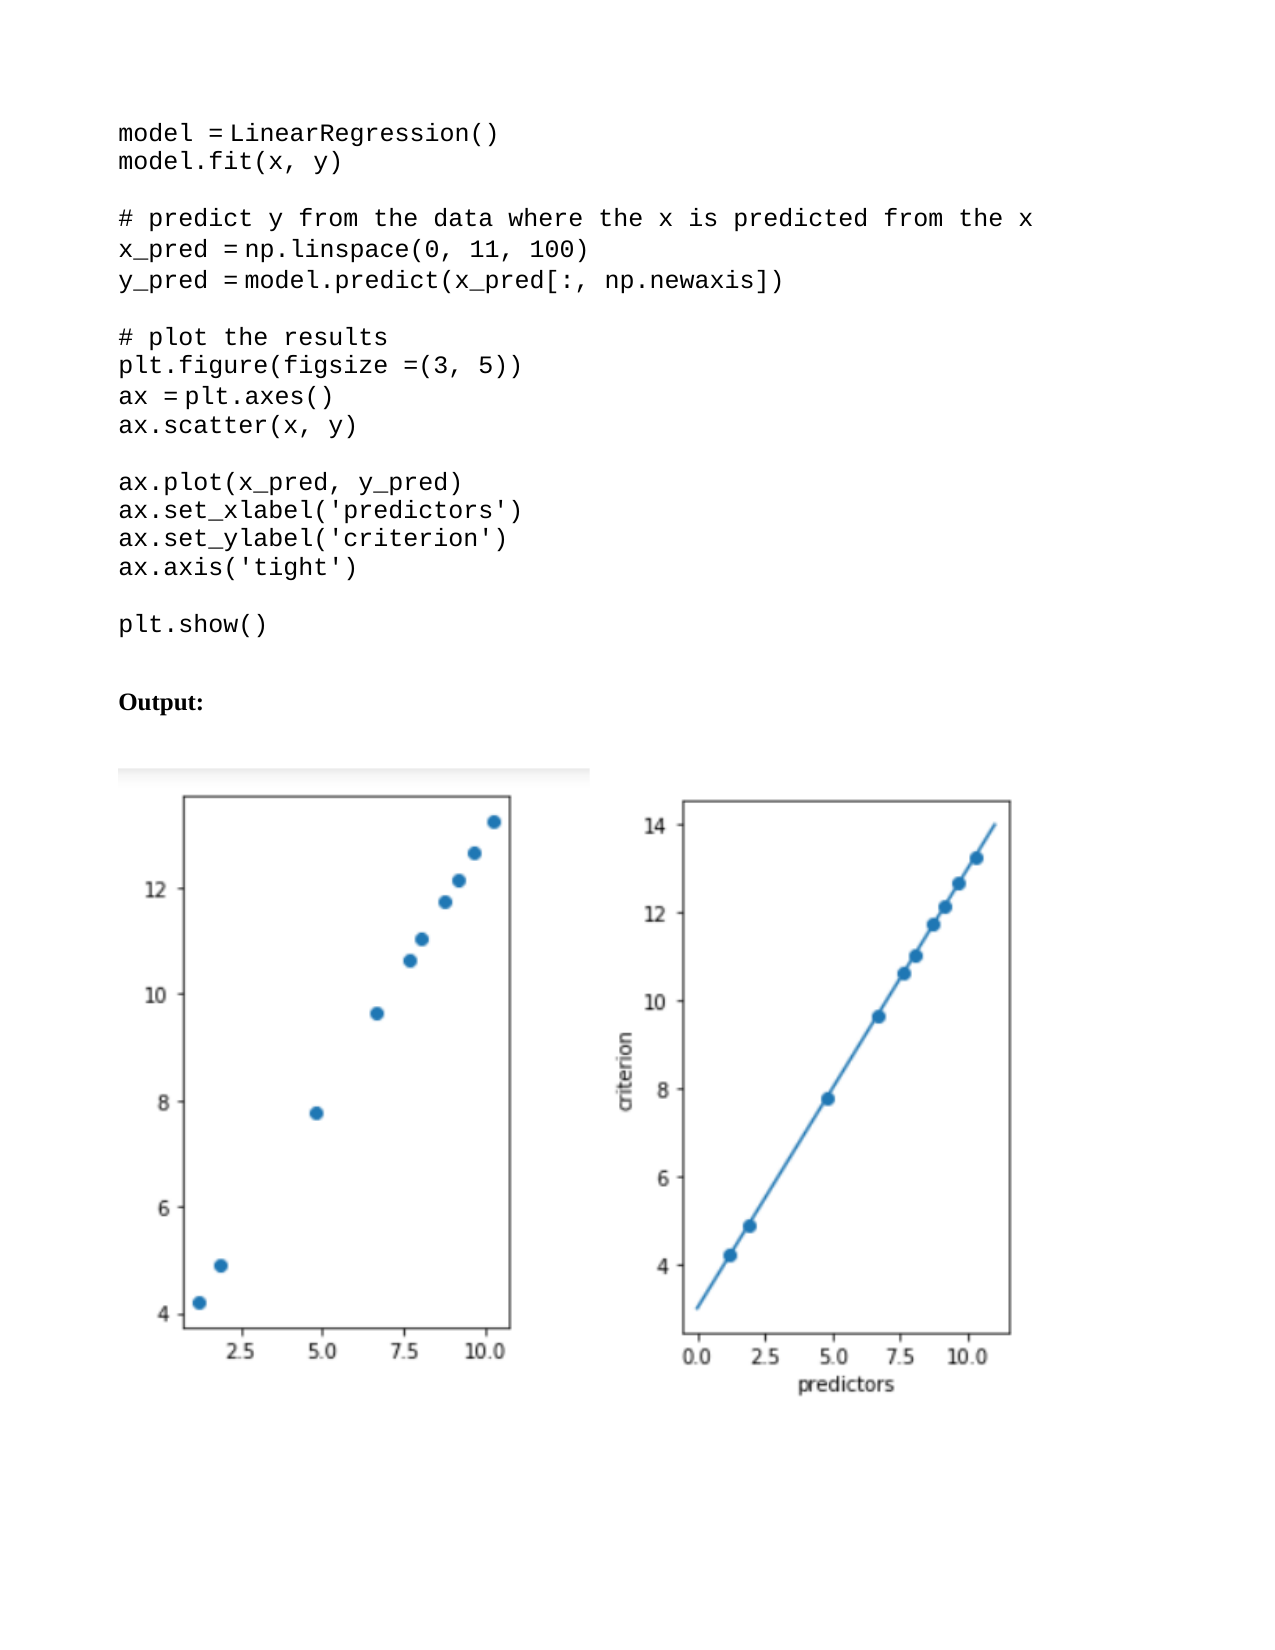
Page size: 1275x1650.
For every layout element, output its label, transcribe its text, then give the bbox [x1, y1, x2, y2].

table_header model = LinearRegression() model.fit(x, y) # predict y from the data where the x is predicted from the x x_pred = np.linspace(0, 11, 100) y_pred = model.predict(x_pred[:, np.newaxis]) # plot the results plt.figure(figsize =(3, 5)) ax = plt.axes() ax.scatter(x, y) ax.plot(x_pred, y_pred) ax.set_xlabel('predictors') ax.set_ylabel('criterion') ax.axis('tight') plt.show() [118, 118, 1057, 640]
text Output: [118, 687, 1157, 749]
picture [118, 768, 1126, 1420]
